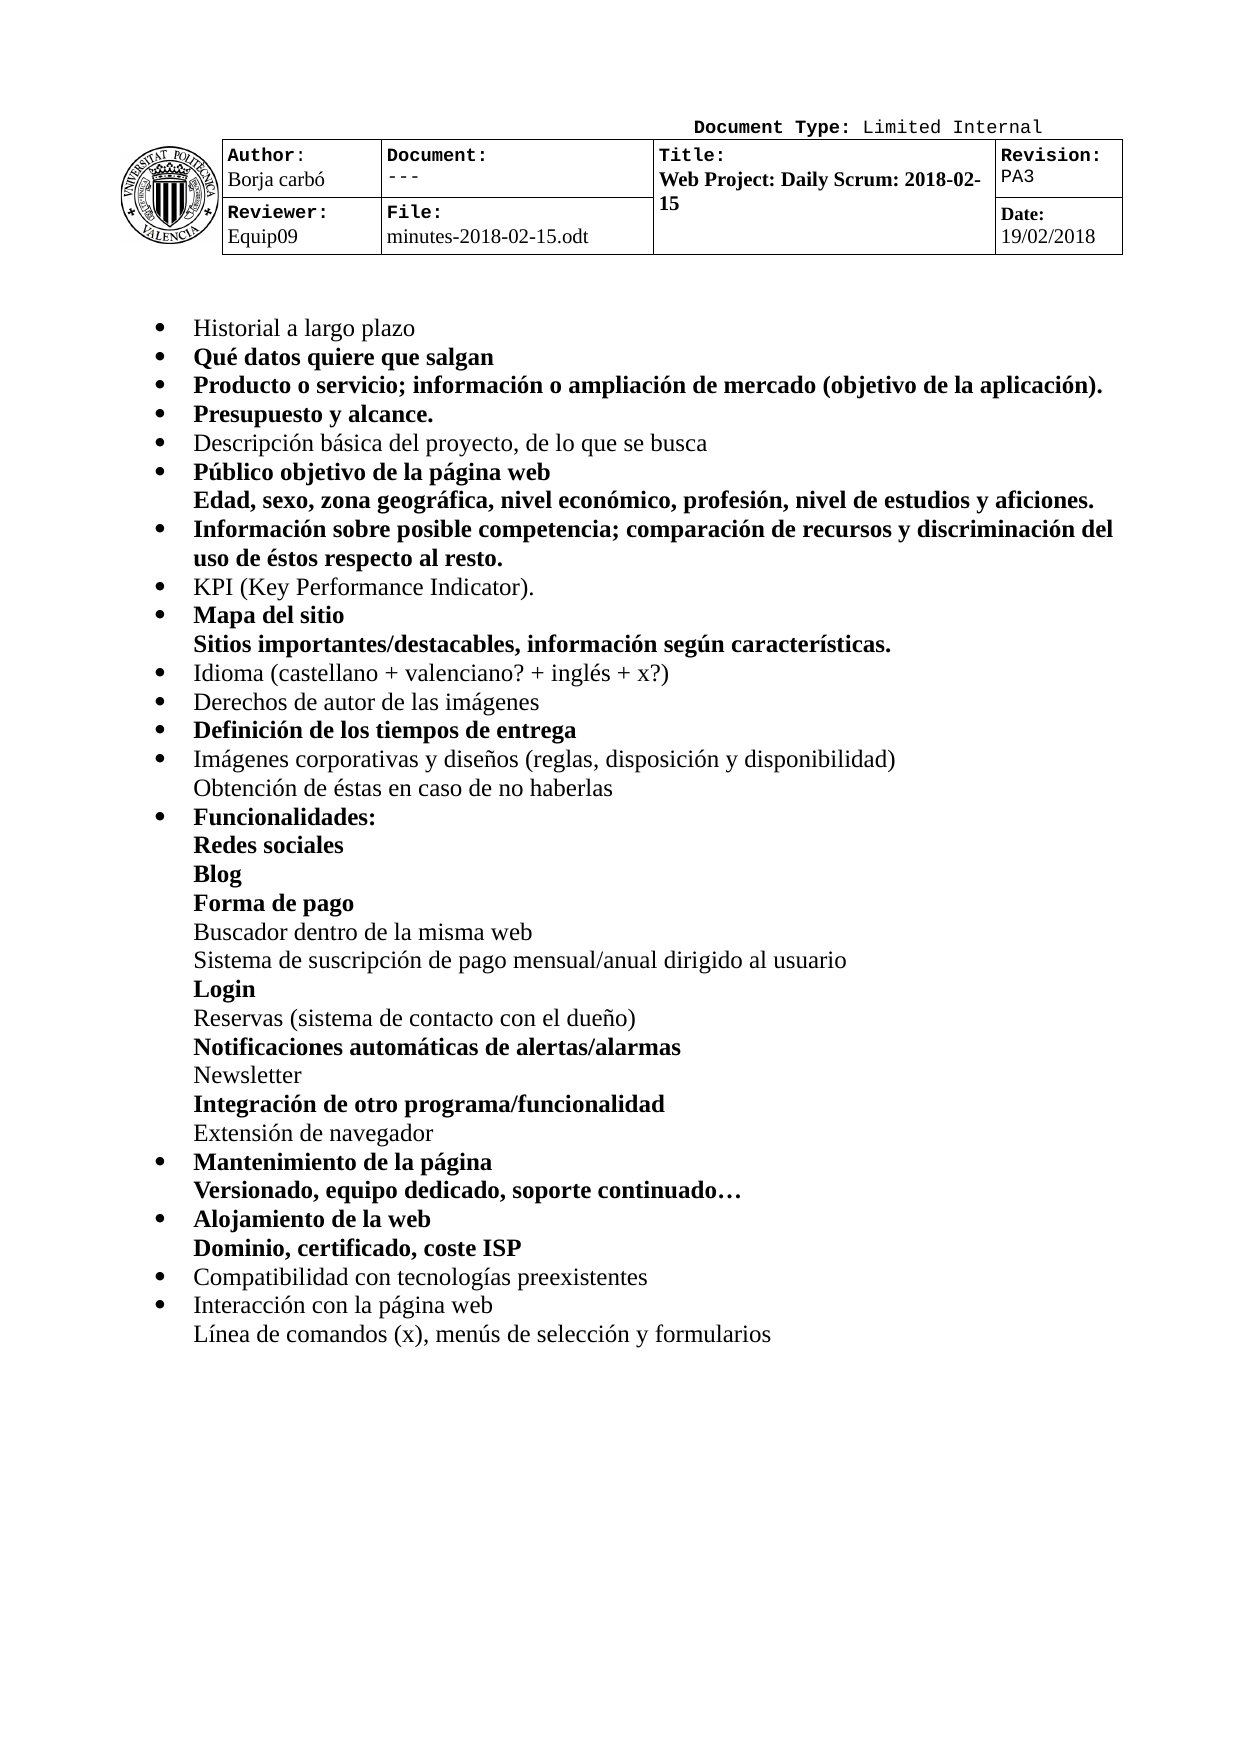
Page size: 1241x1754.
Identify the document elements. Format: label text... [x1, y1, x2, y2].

list Funcionalidades: Redes sociales Blog Forma de pago Buscador dentro de la misma web Sistema de suscripción de pago mensual/anual dirigido al usuario Login Reservas (sistema de contacto con el dueño) Notificaciones automáticas de alertas/alarmas Newsletter Integración de otro programa/funcionalidad Extensión de navegador [156, 802, 1122, 1147]
list KPI (Key Performance Indicator). [156, 572, 1122, 601]
list Derechos de autor de las imágenes [156, 687, 1122, 716]
list Definición de los tiempos de entrega [156, 716, 1122, 744]
list Imágenes corporativas y diseños (reglas, disposición y disponibilidad) Obtención de éstas en caso de no haberlas [156, 744, 1122, 802]
list Descripción básica del proyecto, de lo que se busca [156, 428, 1122, 457]
list Mantenimiento de la página Versionado, equipo dedicado, soporte continuado… [156, 1147, 1122, 1204]
list Qué datos quiere que salgan [156, 342, 1122, 371]
list Interacción con la página web Línea de comandos (x), menús de selección y formularios [156, 1291, 1122, 1348]
list Mapa del sitio Sitios importantes/destacables, información según características. [156, 601, 1122, 658]
list Alojamiento de la web Dominio, certificado, coste ISP [156, 1204, 1122, 1262]
list Historial a largo plazo [156, 313, 1122, 342]
list Presupuesto y alcance. [156, 399, 1122, 428]
list Compatibilidad con tecnologías preexistentes [156, 1262, 1122, 1291]
list Información sobre posible competencia; comparación de recursos y discriminación del uso de éstos respecto al resto. [156, 514, 1122, 572]
list Producto o servicio; información o ampliación de mercado (objetivo de la aplicación). [156, 371, 1122, 399]
list Idioma (castellano + valenciano? + inglés + x?) [156, 658, 1122, 687]
picture [120, 146, 219, 244]
list Público objetivo de la página web Edad, sexo, zona geográfica, nivel económico, profesión, nivel de estudios y aficiones. [156, 457, 1122, 514]
